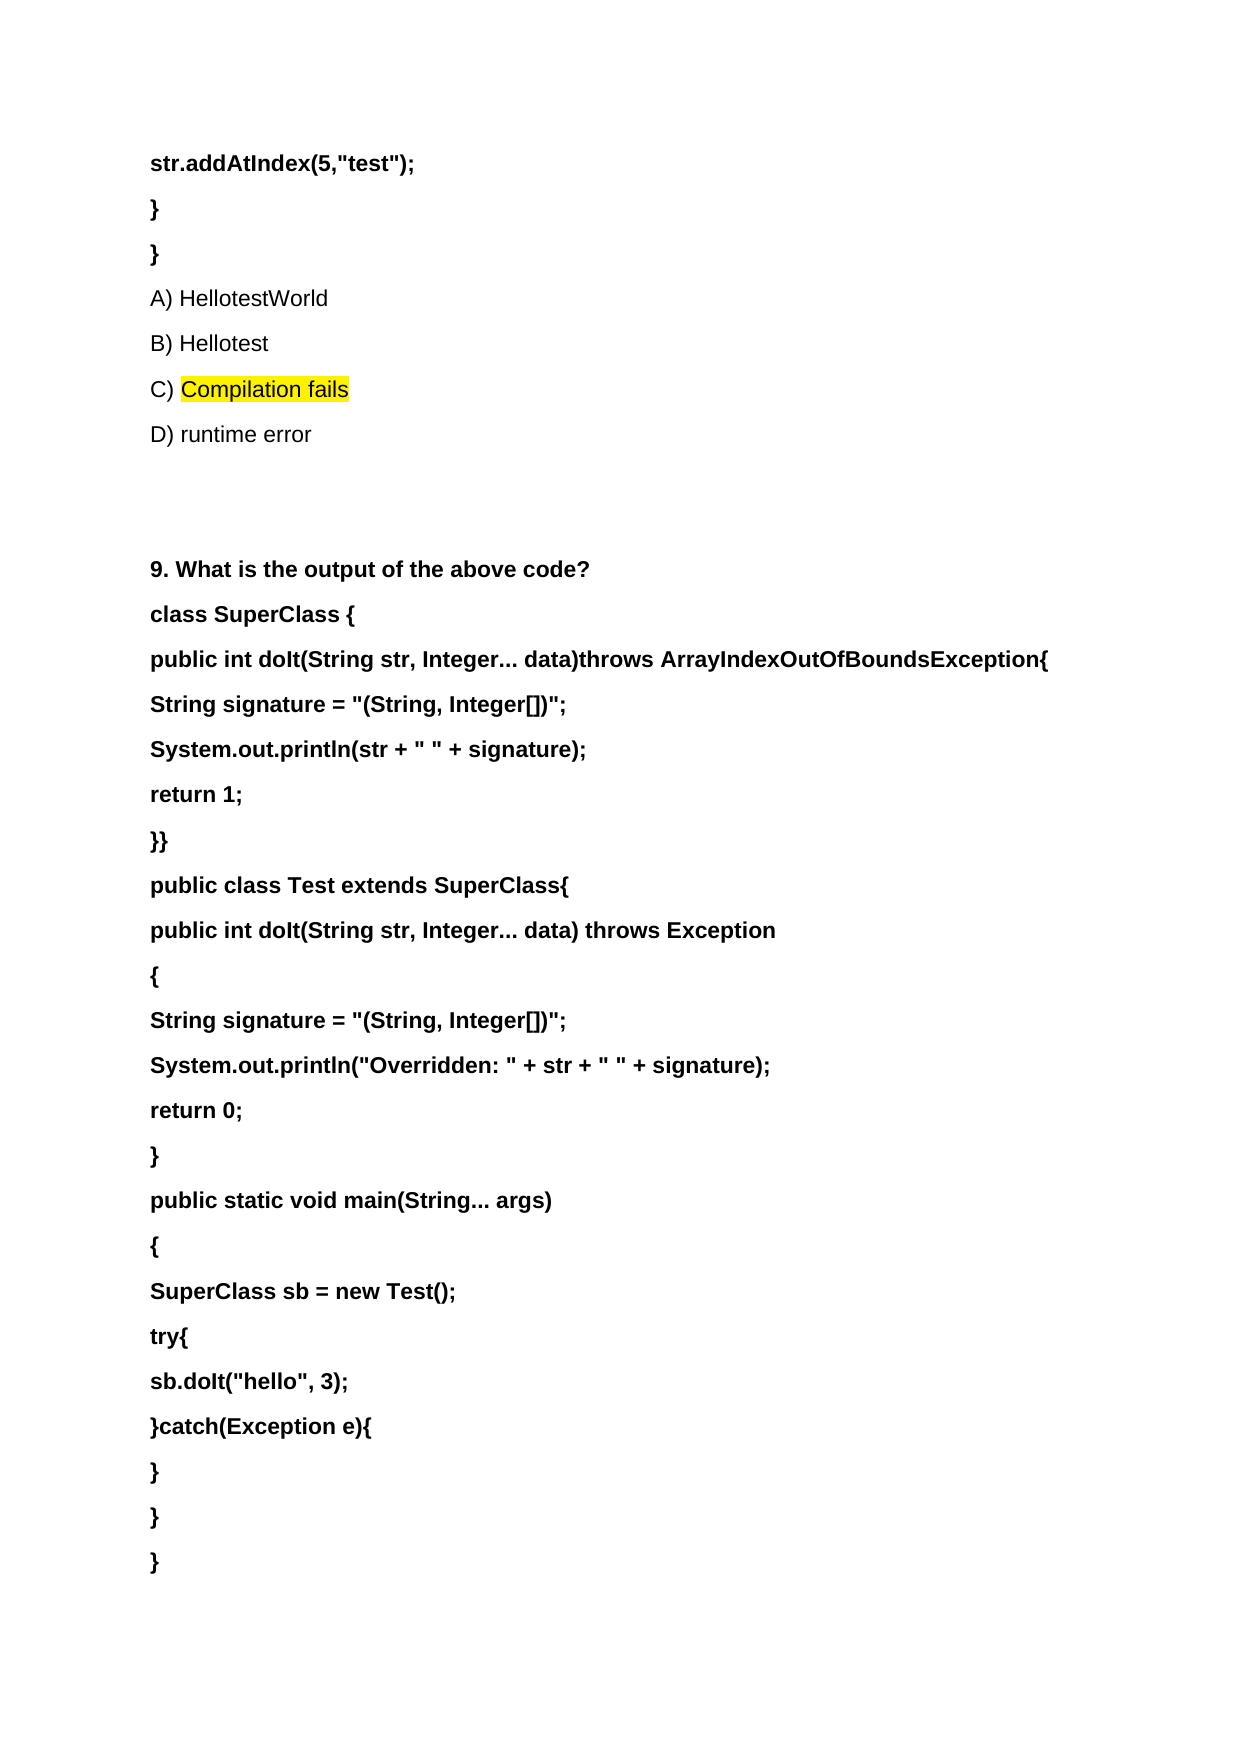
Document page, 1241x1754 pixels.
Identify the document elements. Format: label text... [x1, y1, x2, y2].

text } [150, 1503, 1090, 1529]
text D) runtime error [150, 421, 1090, 447]
text String signature = "(String, Integer[])"; [150, 1007, 1090, 1033]
text try{ [150, 1323, 1090, 1349]
text public class Test extends SuperClass{ [150, 872, 1090, 898]
text } [150, 1142, 1090, 1169]
text B) Hellotest [150, 330, 1090, 357]
text return 0; [150, 1097, 1090, 1123]
text SuperClass sb = new Test(); [150, 1278, 1090, 1304]
text class SuperClass { [150, 601, 1090, 627]
text A) HellotestWorld [150, 285, 1090, 312]
text 9. What is the output of the above code? [150, 556, 1090, 582]
text } [150, 1548, 1090, 1574]
text }} [150, 827, 1090, 853]
text } [150, 1458, 1090, 1484]
text return 1; [150, 781, 1090, 808]
text { [150, 962, 1090, 988]
text System.out.println("Overridden: " + str + " " + signature); [150, 1052, 1090, 1078]
text public int doIt(String str, Integer... data)throws ArrayIndexOutOfBoundsException{ [150, 646, 1090, 672]
text } [150, 240, 1090, 267]
text }catch(Exception e){ [150, 1413, 1090, 1439]
text public int doIt(String str, Integer... data) throws Exception [150, 917, 1090, 943]
text str.addAtIndex(5,"test"); [150, 150, 1090, 176]
text public static void main(String... args) [150, 1187, 1090, 1214]
text sb.doIt("hello", 3); [150, 1368, 1090, 1394]
text C) Compilation fails [150, 376, 1090, 402]
text } [150, 195, 1090, 221]
text System.out.println(str + " " + signature); [150, 736, 1090, 763]
text String signature = "(String, Integer[])"; [150, 691, 1090, 718]
text { [150, 1232, 1090, 1259]
